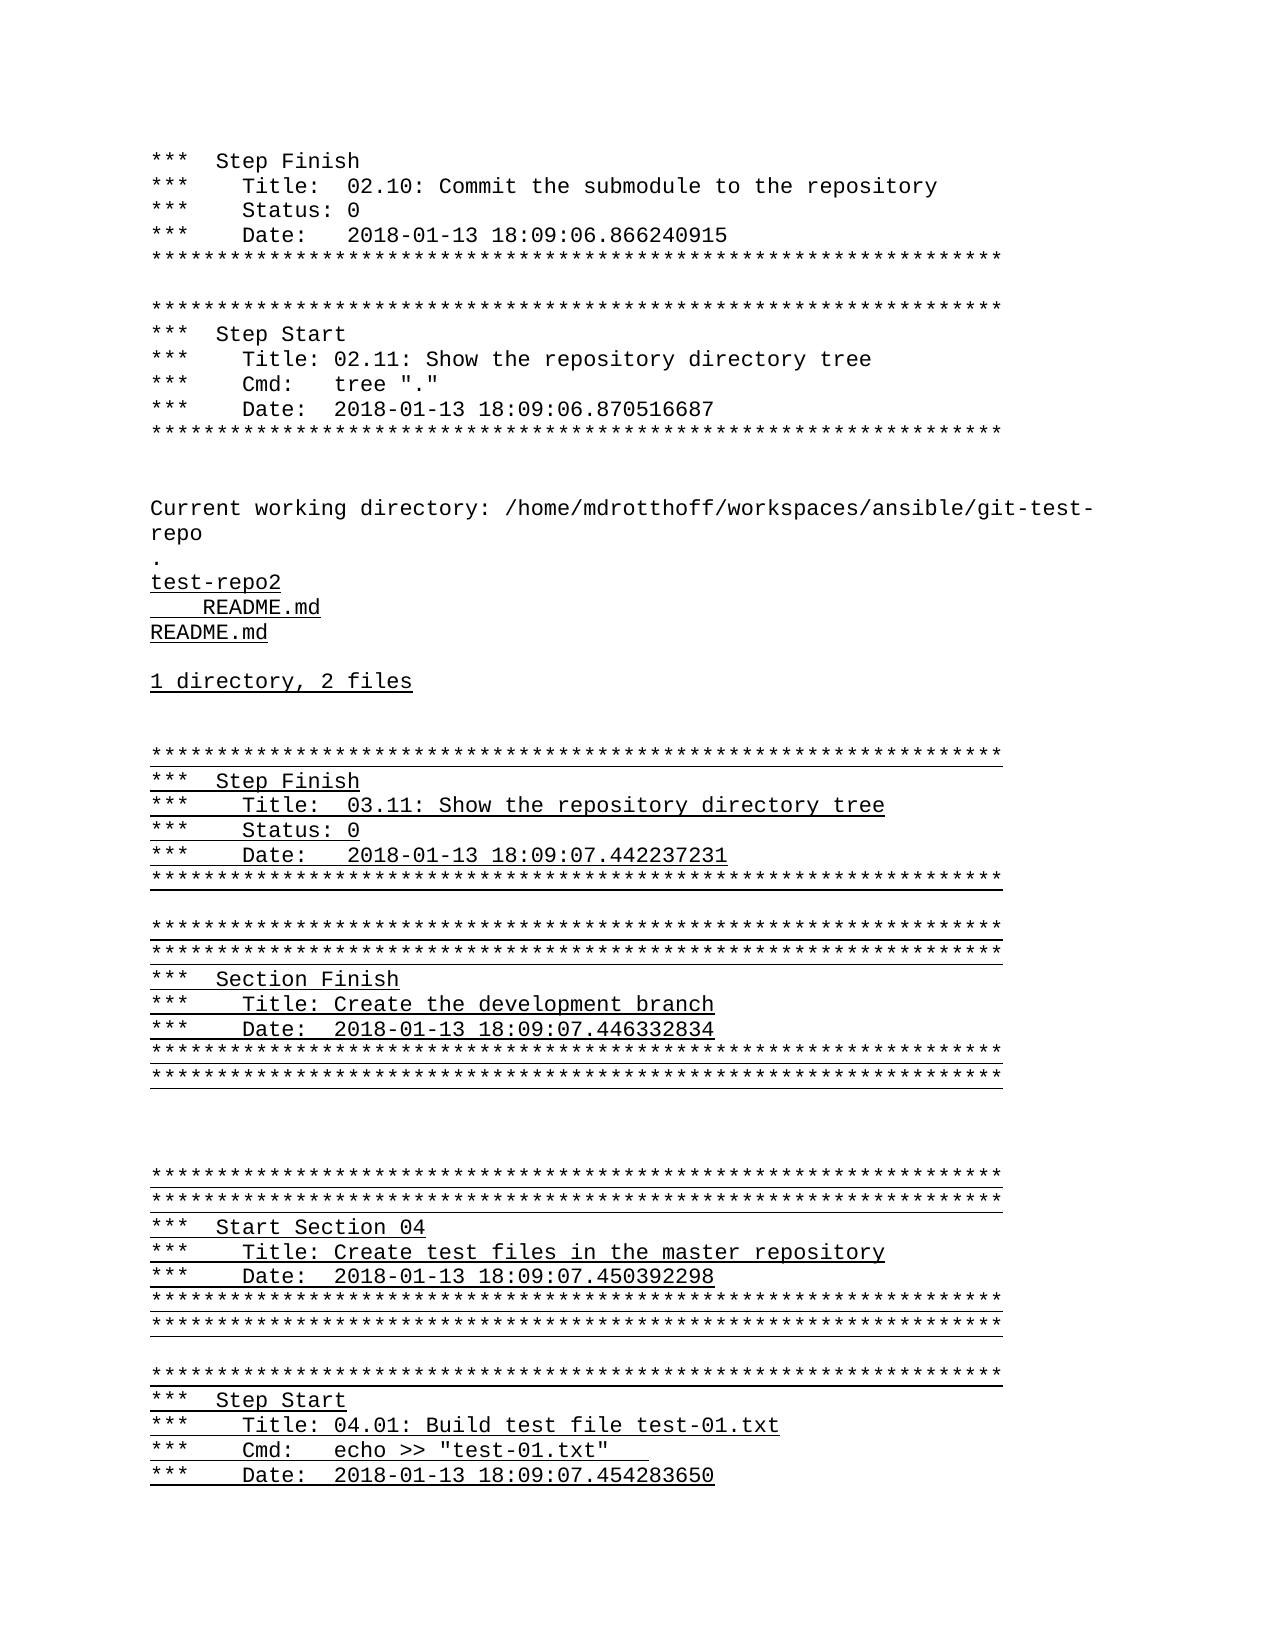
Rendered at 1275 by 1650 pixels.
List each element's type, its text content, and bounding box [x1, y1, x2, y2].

text *** Step Start [150, 1389, 1125, 1414]
text ***************************************************************** [150, 745, 1125, 770]
text *** Cmd: tree "." [150, 373, 1125, 398]
text ***************************************************************** [150, 1067, 1125, 1092]
text *** Section Finish [150, 968, 1125, 993]
text *** Status: 0 [150, 199, 1125, 224]
text 1 directory, 2 files [150, 671, 1125, 695]
text ***************************************************************** [150, 943, 1125, 968]
text *** Step Start [150, 323, 1125, 348]
text *** Title: Create the development branch [150, 993, 1125, 1018]
text ***************************************************************** [150, 1315, 1125, 1340]
text ***************************************************************** [150, 918, 1125, 943]
text *** Title: Create test files in the master repository [150, 1241, 1125, 1266]
text *** Date: 2018-01-13 18:09:07.442237231 [150, 844, 1125, 869]
text ***************************************************************** [150, 1191, 1125, 1216]
text Current working directory: /home/mdrotthoff/workspaces/ansible/git-test-repo [150, 497, 1125, 547]
text ***************************************************************** [150, 1365, 1125, 1389]
text ***************************************************************** [150, 1290, 1125, 1315]
text *** Date: 2018-01-13 18:09:06.870516687 [150, 398, 1125, 423]
text *** Date: 2018-01-13 18:09:07.446332834 [150, 1018, 1125, 1042]
text *** Title: 02.11: Show the repository directory tree [150, 348, 1125, 373]
text ***************************************************************** [150, 869, 1125, 894]
text *** Cmd: echo >> "test-01.txt" [150, 1439, 1125, 1464]
text *** Date: 2018-01-13 18:09:07.454283650 [150, 1464, 1125, 1489]
text ***************************************************************** [150, 1166, 1125, 1191]
text ***************************************************************** [150, 1042, 1125, 1067]
text ***************************************************************** [150, 299, 1125, 323]
text *** Title: 03.11: Show the repository directory tree [150, 794, 1125, 819]
text ***************************************************************** [150, 249, 1125, 274]
text ***************************************************************** [150, 423, 1125, 447]
text README.md [150, 596, 1125, 621]
text *** Date: 2018-01-13 18:09:07.450392298 [150, 1266, 1125, 1290]
text *** Title: 04.01: Build test file test-01.txt [150, 1414, 1125, 1439]
text *** Date: 2018-01-13 18:09:06.866240915 [150, 224, 1125, 249]
text . [150, 547, 1125, 571]
text *** Title: 02.10: Commit the submodule to the repository [150, 175, 1125, 199]
text README.md [150, 621, 1125, 646]
text test-repo2 [150, 571, 1125, 596]
text *** Step Finish [150, 150, 1125, 175]
text *** Start Section 04 [150, 1216, 1125, 1241]
text *** Status: 0 [150, 819, 1125, 844]
text *** Step Finish [150, 770, 1125, 794]
